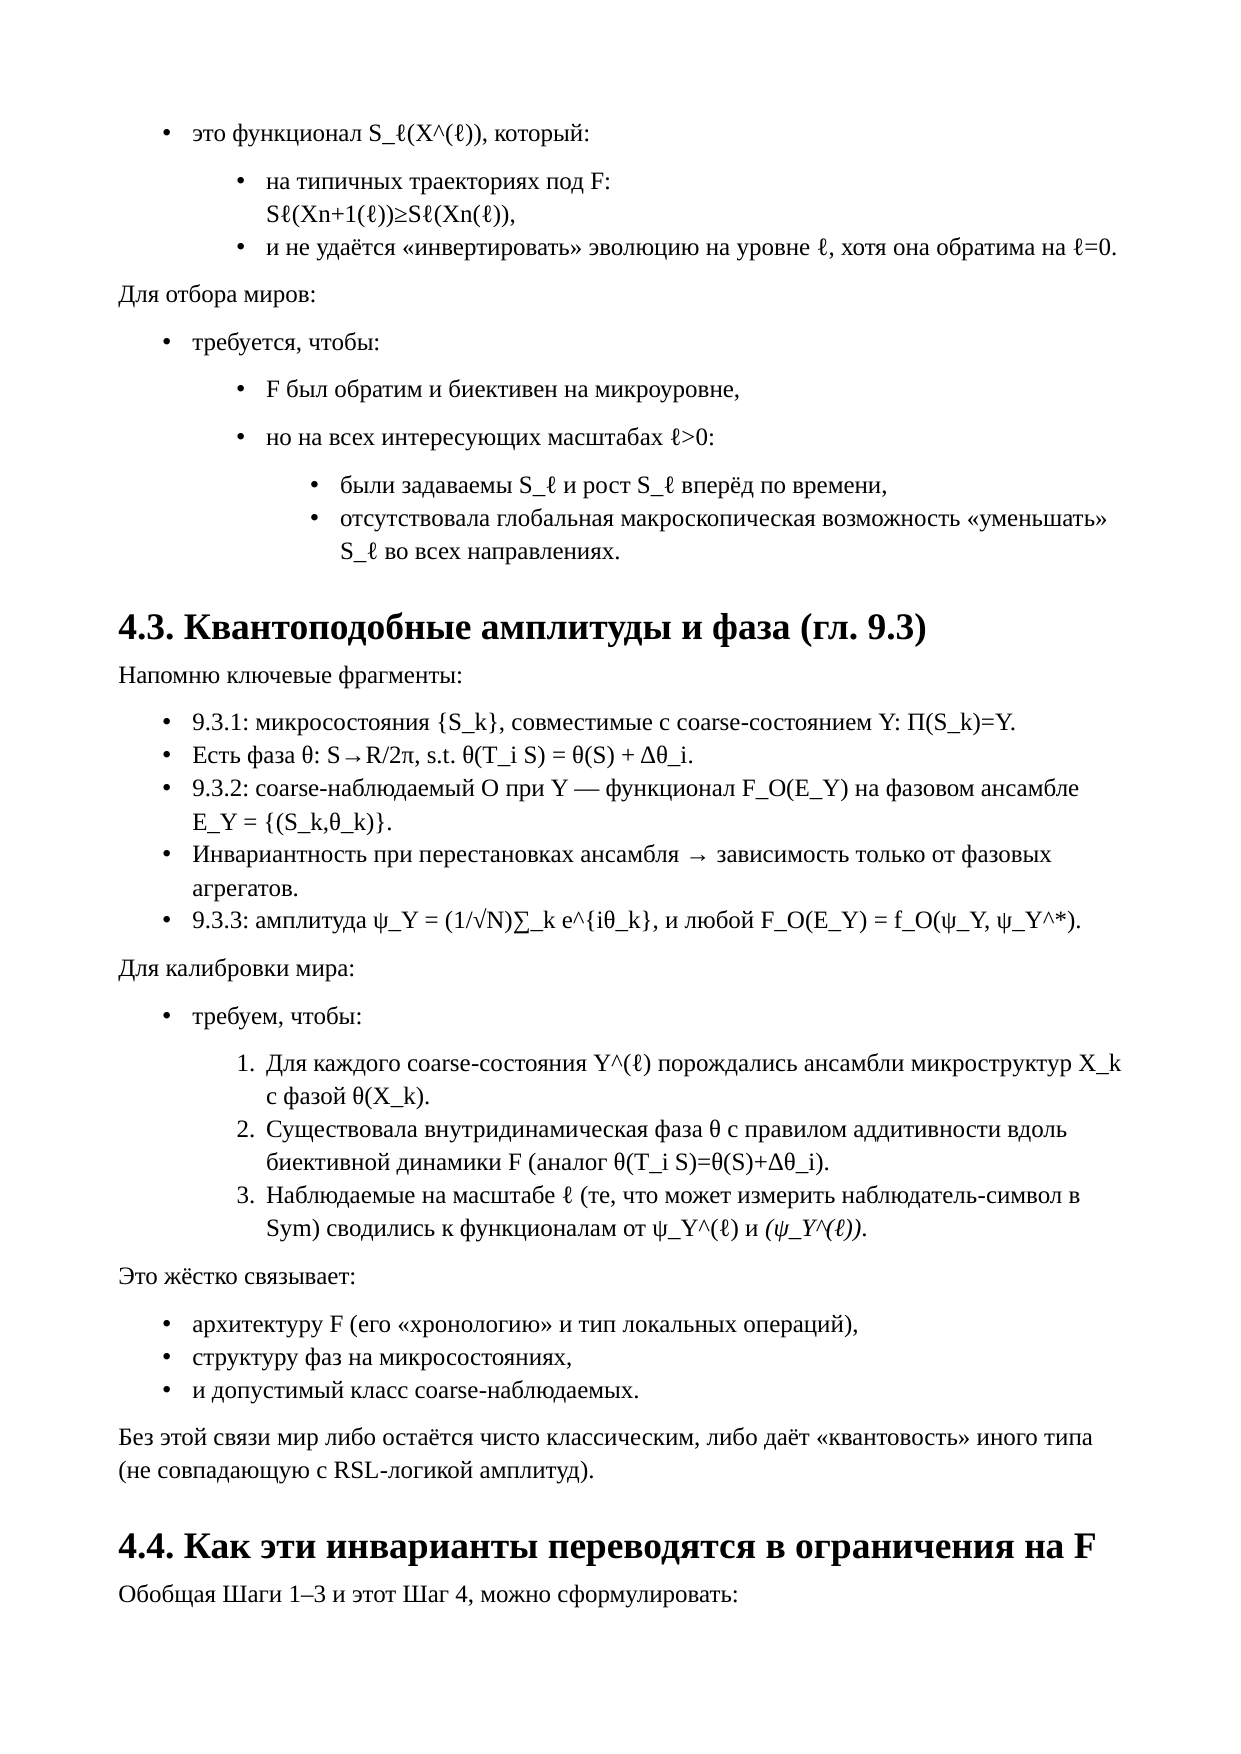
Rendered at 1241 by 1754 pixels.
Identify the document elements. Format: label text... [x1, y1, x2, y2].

list Наблюдаемые на масштабе ℓ (те, что может измерить наблюдатель‑символ в Sym) сводились к функционалам от ψ_Y^(ℓ) и (ψ_Y^(ℓ)). [236, 1181, 1122, 1242]
list F был обратим и биективен на микроуровне, [236, 374, 1122, 403]
list 9.3.1: микросостояния {S_k}, совместимые с coarse‑состоянием Y: Π(S_k)=Y. [162, 707, 1122, 736]
text Обобщая Шаги 1–3 и этот Шаг 4, можно сформулировать: [118, 1579, 1122, 1608]
text Это жёстко связывает: [118, 1261, 1122, 1290]
list отсутствовала глобальная макроскопическая возможность «уменьшать» S_ℓ во всех направлениях. [310, 503, 1122, 564]
list Есть фаза θ: S→R/2π, s.t. θ(T_i S) = θ(S) + Δθ_i. [162, 741, 1122, 769]
text Для отбора миров: [118, 279, 1122, 308]
list Для каждого coarse‑состояния Y^(ℓ) порождались ансамбли микроструктур X_k с фазой θ(X_k). [236, 1048, 1122, 1110]
list требуем, чтобы: [162, 1001, 1122, 1029]
subtitle 4.3. Квантоподобные амплитуды и фаза (гл. 9.3) [118, 604, 1122, 647]
list это функционал S_ℓ(X^(ℓ)), который: [162, 118, 1122, 147]
list архитектуру F (его «хронологию» и тип локальных операций), [162, 1309, 1122, 1337]
list и допустимый класс coarse‑наблюдаемых. [162, 1375, 1122, 1403]
text Для калибровки мира: [118, 953, 1122, 982]
list были задаваемы S_ℓ и рост S_ℓ вперёд по времени, [310, 470, 1122, 498]
list на типичных траекториях под F: Sℓ(Xn+1(ℓ))≥Sℓ(Xn(ℓ)), [236, 166, 1122, 227]
list требуется, чтобы: [162, 327, 1122, 356]
list 9.3.3: амплитуда ψ_Y = (1/√N)∑_k e^{iθ_k}, и любой F_O(E_Y) = f_O(ψ_Y, ψ_Y^*). [162, 906, 1122, 934]
list Инвариантность при перестановках ансамбля → зависимость только от фазовых агрегатов. [162, 839, 1122, 901]
subtitle 4.4. Как эти инварианты переводятся в ограничения на F [118, 1524, 1122, 1567]
list 9.3.2: coarse‑наблюдаемый O при Y — функционал F_O(E_Y) на фазовом ансамбле E_Y = {(S_k,θ_k)}. [162, 773, 1122, 835]
list и не удаётся «инвертировать» эволюцию на уровне ℓ, хотя она обратима на ℓ=0. [236, 232, 1122, 261]
text Напомню ключевые фрагменты: [118, 660, 1122, 689]
text Без этой связи мир либо остаётся чисто классическим, либо даёт «квантовость» иного типа (не совпадающую с RSL‑логикой амплитуд). [118, 1422, 1122, 1484]
list но на всех интересующих масштабах ℓ>0: [236, 422, 1122, 451]
list Существовала внутридинамическая фаза θ с правилом аддитивности вдоль биективной динамики F (аналог θ(T_i S)=θ(S)+Δθ_i). [236, 1114, 1122, 1176]
list структуру фаз на микросостояниях, [162, 1342, 1122, 1371]
